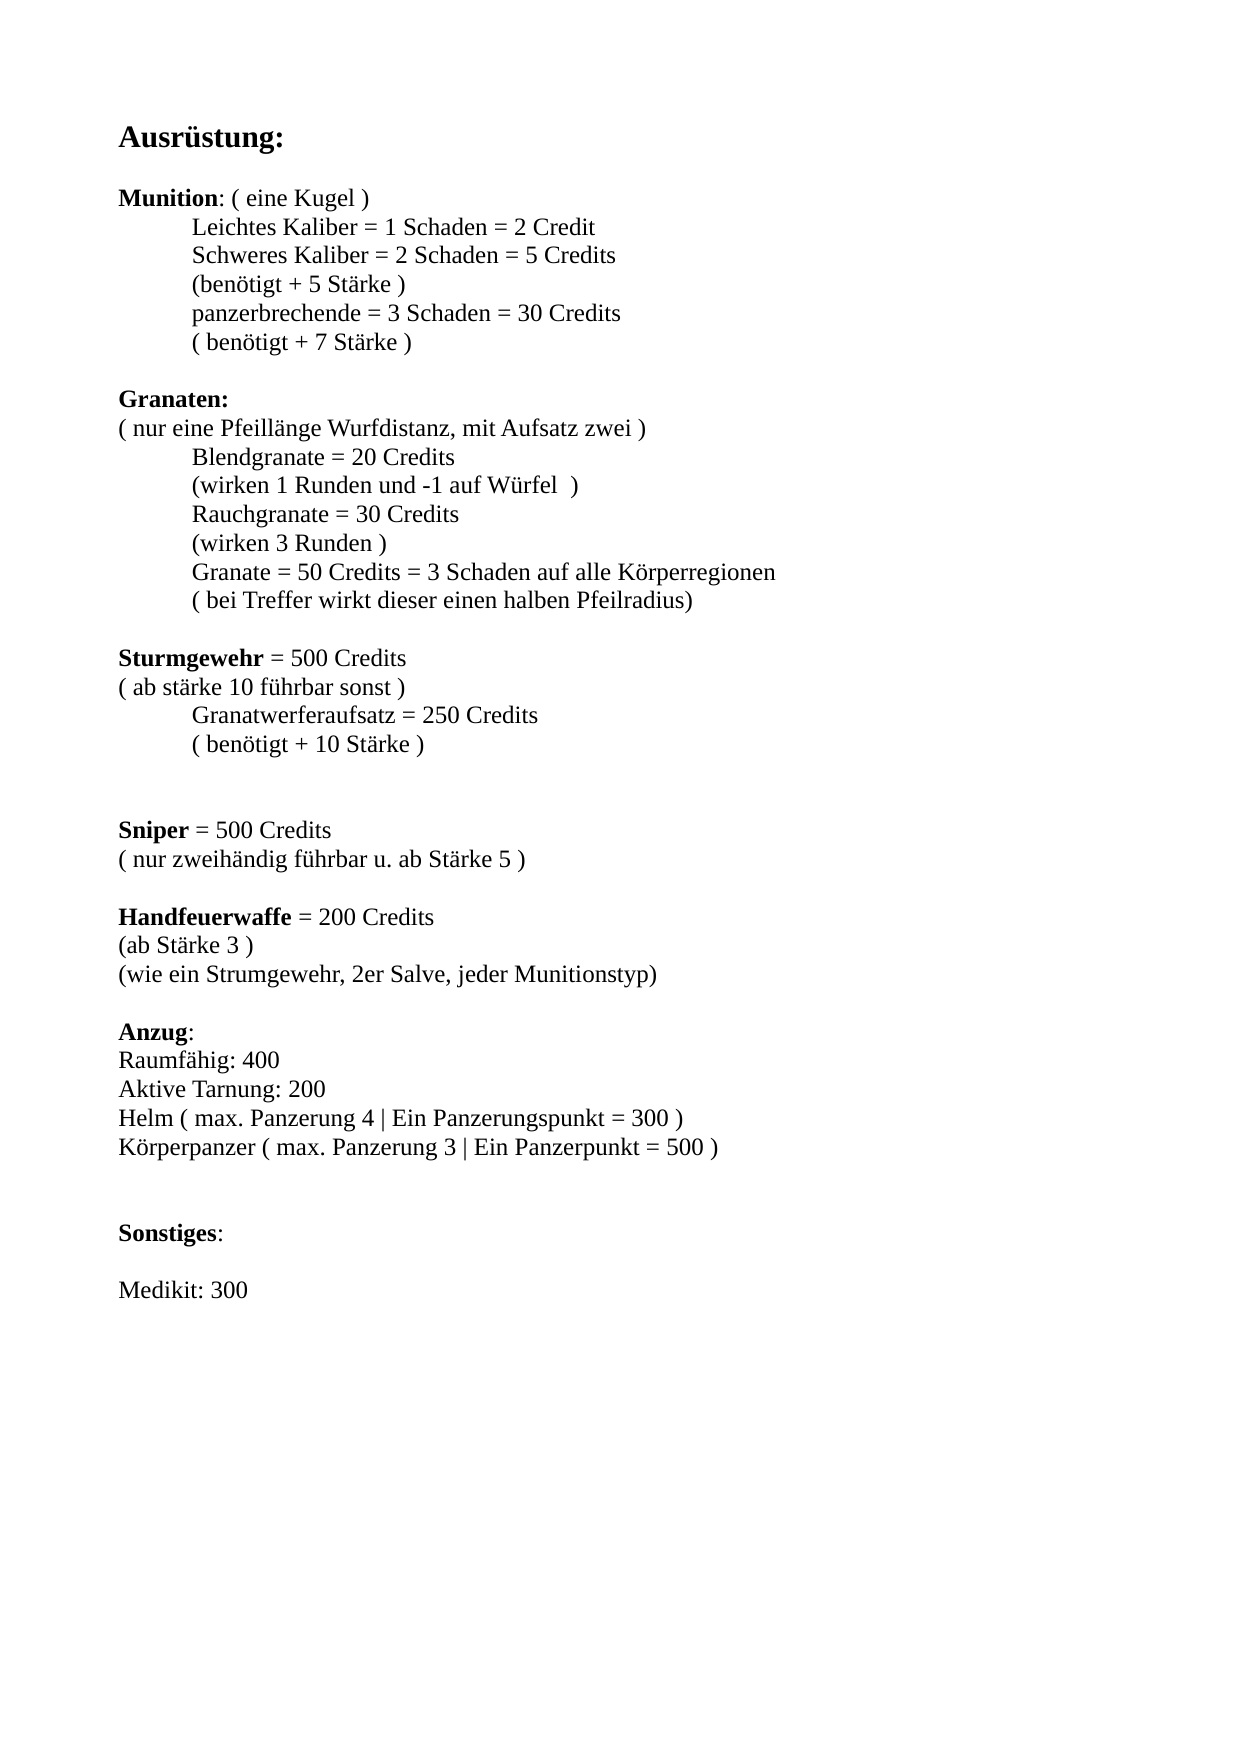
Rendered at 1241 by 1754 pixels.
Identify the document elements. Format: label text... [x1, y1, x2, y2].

text Sonstiges: [118, 1218, 1122, 1247]
text Blendgranate = 20 Credits [118, 442, 1122, 470]
text (benötigt + 5 Stärke ) [118, 269, 1122, 298]
text Rauchgranate = 30 Credits [118, 499, 1122, 528]
text Munition: ( eine Kugel ) [118, 183, 1122, 212]
text Körperpanzer ( max. Panzerung 3 | Ein Panzerpunkt = 500 ) [118, 1132, 1122, 1160]
text Granate = 50 Credits = 3 Schaden auf alle Körperregionen [118, 557, 1122, 585]
text ( nur eine Pfeillänge Wurfdistanz, mit Aufsatz zwei ) [118, 413, 1122, 442]
text Sturmgewehr = 500 Credits [118, 643, 1122, 672]
text Schweres Kaliber = 2 Schaden = 5 Credits [118, 240, 1122, 269]
text Helm ( max. Panzerung 4 | Ein Panzerungspunkt = 300 ) [118, 1103, 1122, 1132]
text (wirken 1 Runden und -1 auf Würfel ) [118, 470, 1122, 499]
text (wie ein Strumgewehr, 2er Salve, jeder Munitionstyp) [118, 959, 1122, 988]
text Ausrüstung: [118, 118, 1122, 154]
text ( benötigt + 7 Stärke ) [118, 327, 1122, 355]
text ( benötigt + 10 Stärke ) [118, 729, 1122, 758]
text (wirken 3 Runden ) [118, 528, 1122, 557]
text ( ab stärke 10 führbar sonst ) [118, 672, 1122, 700]
text Aktive Tarnung: 200 [118, 1074, 1122, 1103]
text Leichtes Kaliber = 1 Schaden = 2 Credit [118, 212, 1122, 240]
text Anzug: [118, 1017, 1122, 1045]
text Raumfähig: 400 [118, 1045, 1122, 1074]
text panzerbrechende = 3 Schaden = 30 Credits [118, 298, 1122, 327]
text Granaten: [118, 384, 1122, 413]
text ( nur zweihändig führbar u. ab Stärke 5 ) [118, 844, 1122, 873]
text Granatwerferaufsatz = 250 Credits [118, 700, 1122, 729]
text ( bei Treffer wirkt dieser einen halben Pfeilradius) [118, 585, 1122, 614]
text Sniper = 500 Credits [118, 815, 1122, 844]
text Handfeuerwaffe = 200 Credits [118, 902, 1122, 930]
text Medikit: 300 [118, 1275, 1122, 1304]
text (ab Stärke 3 ) [118, 930, 1122, 959]
